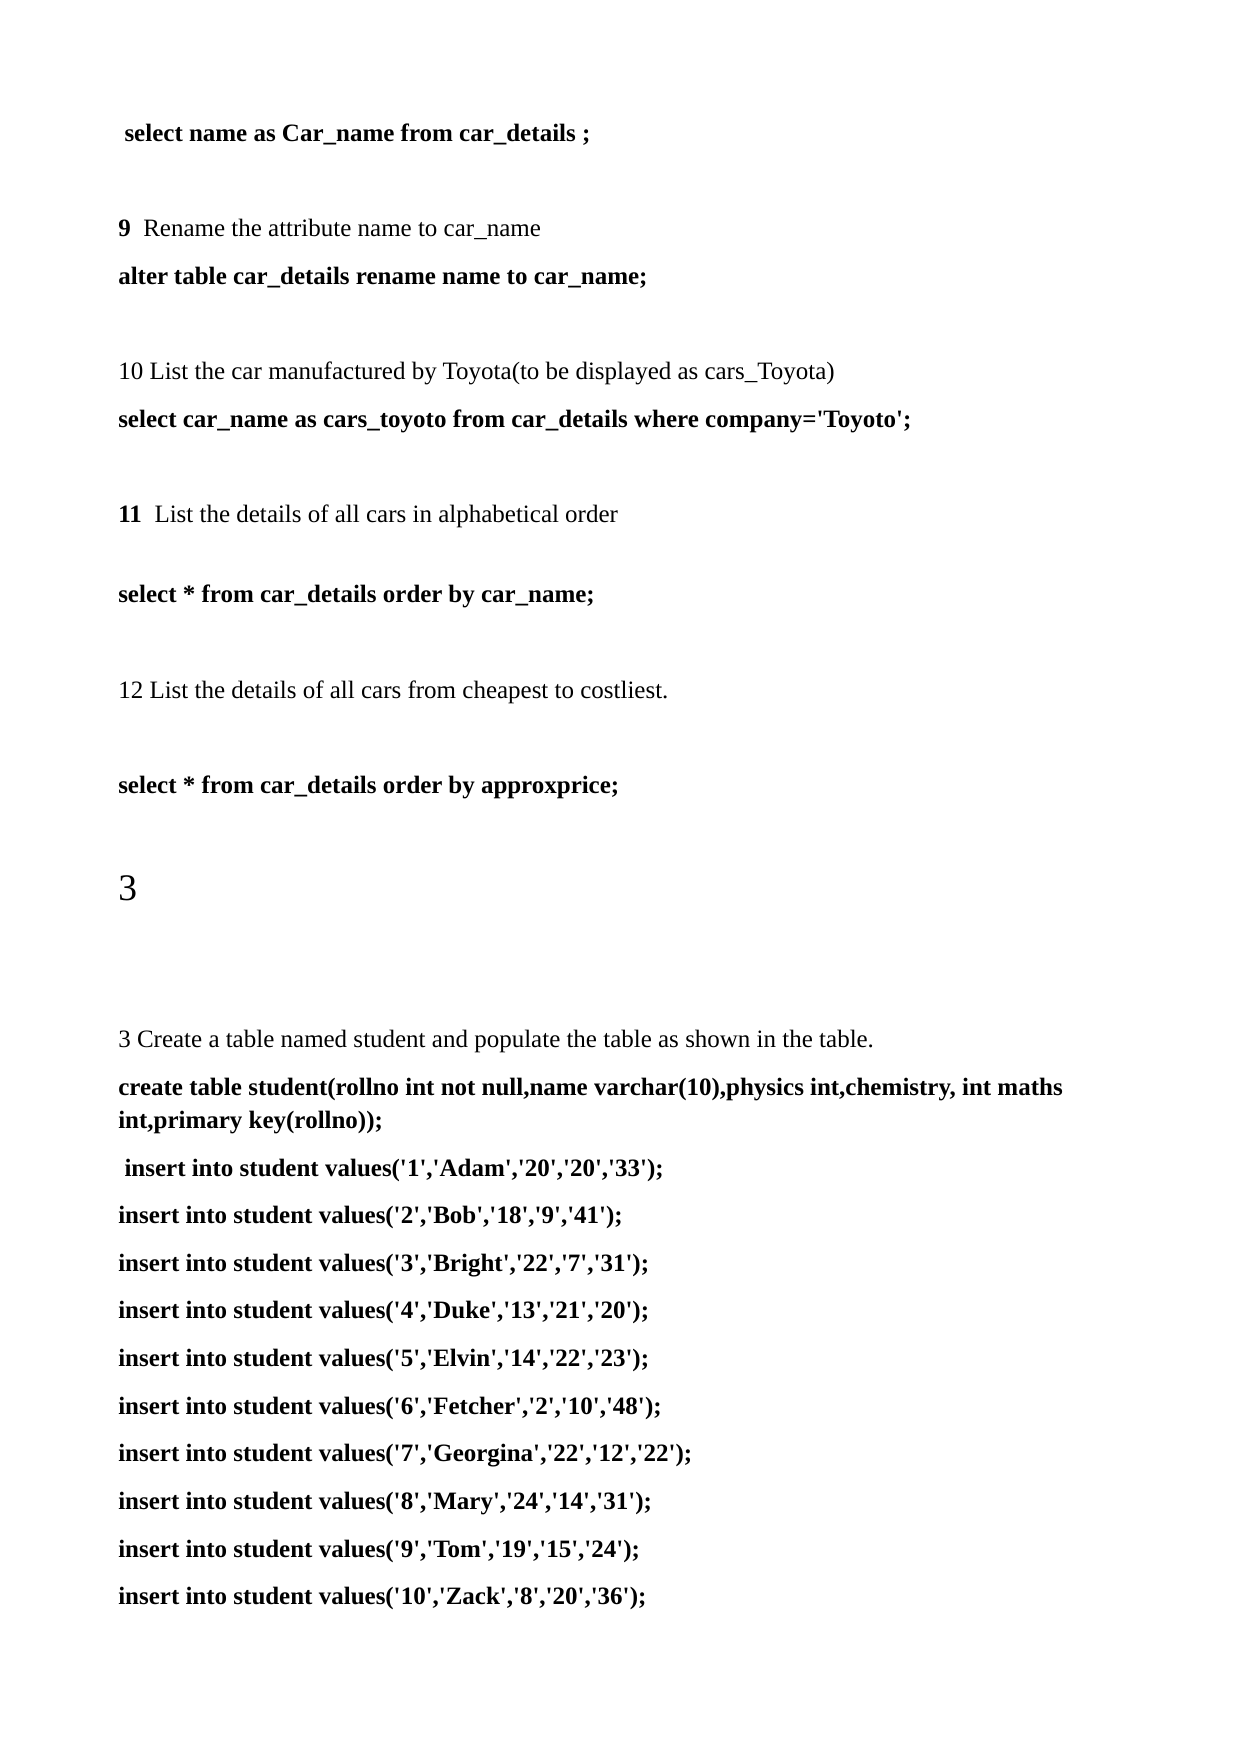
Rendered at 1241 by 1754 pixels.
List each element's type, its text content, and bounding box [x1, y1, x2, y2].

text select * from car_details order by approxprice; [118, 770, 1122, 799]
text insert into student values('2','Bob','18','9','41'); [118, 1200, 1122, 1229]
text alter table car_details rename name to car_name; [118, 261, 1122, 290]
text select name as Car_name from car_details ; [118, 118, 1122, 147]
text 10 List the car manufactured by Toyota(to be displayed as cars_Toyota) [118, 356, 1122, 385]
text select car_name as cars_toyoto from car_details where company='Toyoto'; [118, 404, 1122, 432]
text insert into student values('7','Georgina','22','12','22'); [118, 1438, 1122, 1467]
text 3 [118, 865, 1122, 908]
text insert into student values('5','Elvin','14','22','23'); [118, 1343, 1122, 1372]
text insert into student values('8','Mary','24','14','31'); [118, 1486, 1122, 1515]
text insert into student values('9','Tom','19','15','24'); [118, 1534, 1122, 1562]
text insert into student values('10','Zack','8','20','36'); [118, 1581, 1122, 1610]
text 9 Rename the attribute name to car_name [118, 213, 1122, 242]
text insert into student values('1','Adam','20','20','33'); [118, 1153, 1122, 1182]
text 3 Create a table named student and populate the table as shown in the table. [118, 1024, 1122, 1053]
text create table student(rollno int not null,name varchar(10),physics int,chemistry, int maths int,primary key(rollno)); [118, 1072, 1122, 1134]
text insert into student values('6','Fetcher','2','10','48'); [118, 1391, 1122, 1419]
text select * from car_details order by car_name; [118, 547, 1122, 608]
text 11 List the details of all cars in alphabetical order [118, 499, 1122, 528]
text insert into student values('4','Duke','13','21','20'); [118, 1296, 1122, 1324]
text 12 List the details of all cars from cheapest to costliest. [118, 675, 1122, 703]
text insert into student values('3','Bright','22','7','31'); [118, 1248, 1122, 1277]
